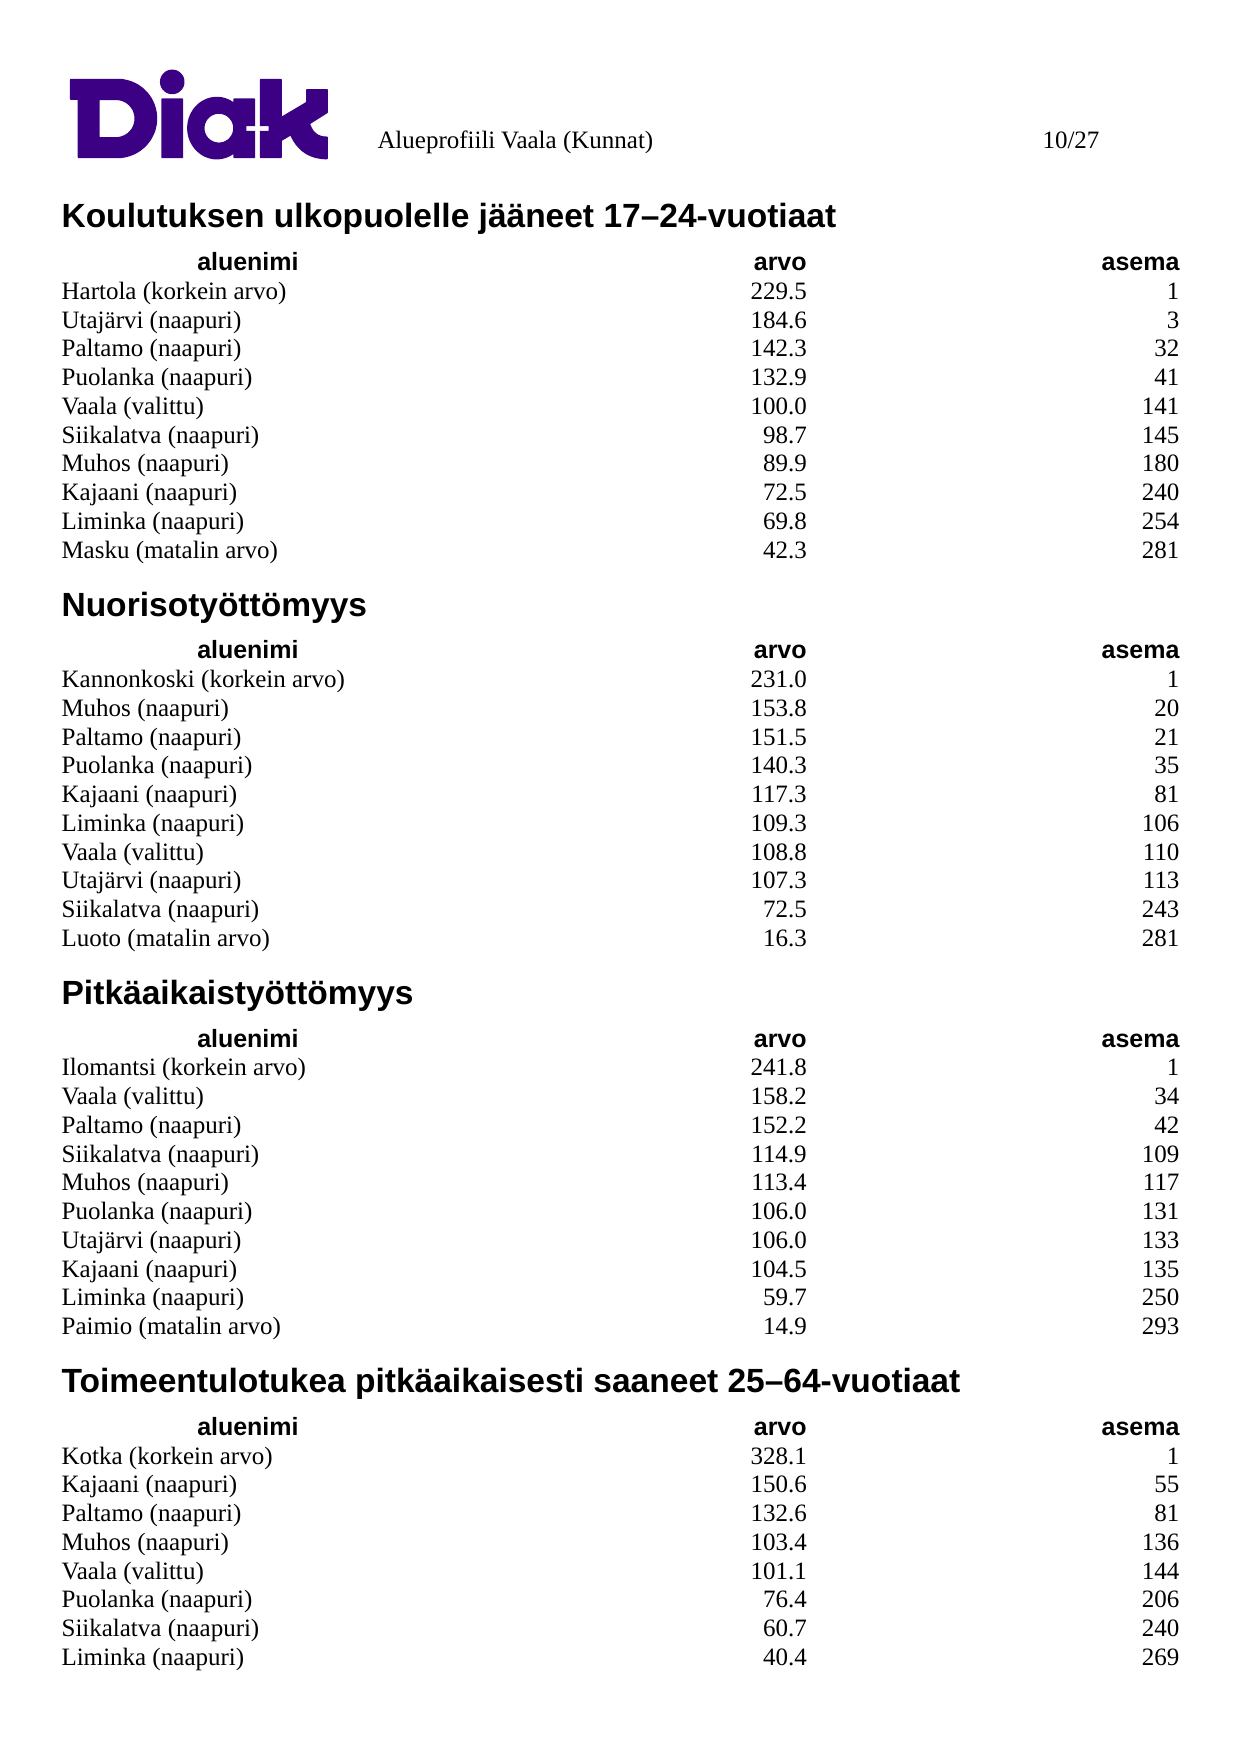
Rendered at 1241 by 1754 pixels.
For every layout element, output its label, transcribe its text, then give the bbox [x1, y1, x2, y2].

table_header asema [806, 247, 1179, 276]
table_cell 69.8 [434, 506, 806, 535]
table_cell 72.5 [434, 894, 806, 923]
table_cell Muhos (naapuri) [61, 693, 434, 722]
table_cell 76.4 [434, 1585, 806, 1613]
table_cell Puolanka (naapuri) [61, 751, 434, 779]
table_cell Muhos (naapuri) [61, 1168, 434, 1196]
table_header aluenimi [61, 636, 434, 664]
table_cell 281 [806, 535, 1179, 563]
table_cell Vaala (valittu) [61, 391, 434, 420]
table_cell 281 [806, 923, 1179, 952]
table_cell 42.3 [434, 535, 806, 563]
table_cell 151.5 [434, 722, 806, 751]
table_cell Hartola (korkein arvo) [61, 276, 434, 305]
table_cell 21 [806, 722, 1179, 751]
table_cell 1 [806, 1053, 1179, 1081]
table_cell 240 [806, 477, 1179, 506]
subtitle Nuorisotyöttömyys [61, 584, 1179, 623]
table_cell Kajaani (naapuri) [61, 779, 434, 808]
table_cell 35 [806, 751, 1179, 779]
table_cell Paltamo (naapuri) [61, 1110, 434, 1139]
table_cell Utajärvi (naapuri) [61, 1225, 434, 1254]
table_cell Paimio (matalin arvo) [61, 1311, 434, 1340]
table_cell 132.9 [434, 362, 806, 391]
table_cell Liminka (naapuri) [61, 808, 434, 837]
table_cell 243 [806, 894, 1179, 923]
table_cell 141 [806, 391, 1179, 420]
table_cell 293 [806, 1311, 1179, 1340]
table_cell Muhos (naapuri) [61, 449, 434, 477]
table_cell 131 [806, 1196, 1179, 1225]
table_cell Puolanka (naapuri) [61, 1585, 434, 1613]
subtitle Koulutuksen ulkopuolelle jääneet 17–24-vuotiaat [61, 196, 1179, 235]
table_cell Kajaani (naapuri) [61, 1254, 434, 1282]
table_cell Kannonkoski (korkein arvo) [61, 664, 434, 693]
table_cell 140.3 [434, 751, 806, 779]
table_cell 81 [806, 779, 1179, 808]
table_cell 34 [806, 1081, 1179, 1110]
table_cell 89.9 [434, 449, 806, 477]
table_cell 114.9 [434, 1139, 806, 1167]
table_cell 103.4 [434, 1527, 806, 1556]
table_cell 158.2 [434, 1081, 806, 1110]
table_cell 14.9 [434, 1311, 806, 1340]
table_cell Muhos (naapuri) [61, 1527, 434, 1556]
table_cell 109.3 [434, 808, 806, 837]
table_cell Paltamo (naapuri) [61, 722, 434, 751]
table_header asema [806, 636, 1179, 664]
table_header arvo [434, 636, 806, 664]
table_cell 135 [806, 1254, 1179, 1282]
table_cell 20 [806, 693, 1179, 722]
table_cell Siikalatva (naapuri) [61, 1139, 434, 1167]
table_cell 60.7 [434, 1613, 806, 1642]
table_cell 41 [806, 362, 1179, 391]
table_cell 241.8 [434, 1053, 806, 1081]
table_cell Liminka (naapuri) [61, 1642, 434, 1671]
table_cell 106.0 [434, 1225, 806, 1254]
table_cell 132.6 [434, 1498, 806, 1527]
table_cell 133 [806, 1225, 1179, 1254]
table_cell 229.5 [434, 276, 806, 305]
table_cell Puolanka (naapuri) [61, 1196, 434, 1225]
table_cell 1 [806, 1441, 1179, 1469]
subtitle Pitkäaikaistyöttömyys [61, 973, 1179, 1011]
table_cell 107.3 [434, 866, 806, 894]
table_cell Puolanka (naapuri) [61, 362, 434, 391]
table_cell 117 [806, 1168, 1179, 1196]
table_cell 269 [806, 1642, 1179, 1671]
table_header aluenimi [61, 1412, 434, 1441]
table_cell Vaala (valittu) [61, 1081, 434, 1110]
table_header arvo [434, 1412, 806, 1441]
table_cell 150.6 [434, 1470, 806, 1498]
table_cell 59.7 [434, 1283, 806, 1311]
table_cell Siikalatva (naapuri) [61, 420, 434, 448]
table_cell 106 [806, 808, 1179, 837]
table_cell Masku (matalin arvo) [61, 535, 434, 563]
table_cell 81 [806, 1498, 1179, 1527]
table_cell 40.4 [434, 1642, 806, 1671]
table_cell 101.1 [434, 1556, 806, 1584]
table_header aluenimi [61, 1024, 434, 1052]
table_cell Paltamo (naapuri) [61, 334, 434, 362]
table_cell 72.5 [434, 477, 806, 506]
table_header asema [806, 1412, 1179, 1441]
table_cell 3 [806, 305, 1179, 333]
table_cell Paltamo (naapuri) [61, 1498, 434, 1527]
table_cell 142.3 [434, 334, 806, 362]
table_cell Kajaani (naapuri) [61, 1470, 434, 1498]
table_cell 42 [806, 1110, 1179, 1139]
table_cell 109 [806, 1139, 1179, 1167]
table_header arvo [434, 1024, 806, 1052]
table_cell 1 [806, 276, 1179, 305]
table_cell Liminka (naapuri) [61, 506, 434, 535]
table_cell 184.6 [434, 305, 806, 333]
table_cell Luoto (matalin arvo) [61, 923, 434, 952]
table_cell 108.8 [434, 837, 806, 866]
table_cell Utajärvi (naapuri) [61, 305, 434, 333]
subtitle Toimeentulotukea pitkäaikaisesti saaneet 25–64-vuotiaat [61, 1361, 1179, 1399]
table_cell Siikalatva (naapuri) [61, 894, 434, 923]
table_cell 250 [806, 1283, 1179, 1311]
table_header aluenimi [61, 247, 434, 276]
table_cell 32 [806, 334, 1179, 362]
table_cell Kotka (korkein arvo) [61, 1441, 434, 1469]
table_cell 113.4 [434, 1168, 806, 1196]
table_cell 144 [806, 1556, 1179, 1584]
table_cell Liminka (naapuri) [61, 1283, 434, 1311]
table_cell 16.3 [434, 923, 806, 952]
table_cell Vaala (valittu) [61, 837, 434, 866]
table_cell 1 [806, 664, 1179, 693]
table_cell 152.2 [434, 1110, 806, 1139]
table_cell 254 [806, 506, 1179, 535]
table_cell 231.0 [434, 664, 806, 693]
table_cell Kajaani (naapuri) [61, 477, 434, 506]
table_cell 113 [806, 866, 1179, 894]
table_cell 136 [806, 1527, 1179, 1556]
table_cell 240 [806, 1613, 1179, 1642]
table_cell 55 [806, 1470, 1179, 1498]
table_cell 153.8 [434, 693, 806, 722]
table_cell 98.7 [434, 420, 806, 448]
table_cell 145 [806, 420, 1179, 448]
table_cell Ilomantsi (korkein arvo) [61, 1053, 434, 1081]
table_cell 206 [806, 1585, 1179, 1613]
table_cell 110 [806, 837, 1179, 866]
table_cell 106.0 [434, 1196, 806, 1225]
table_cell 328.1 [434, 1441, 806, 1469]
table_header asema [806, 1024, 1179, 1052]
table_cell 104.5 [434, 1254, 806, 1282]
table_header arvo [434, 247, 806, 276]
table_cell 117.3 [434, 779, 806, 808]
table_cell 100.0 [434, 391, 806, 420]
table_cell Vaala (valittu) [61, 1556, 434, 1584]
table_cell Siikalatva (naapuri) [61, 1613, 434, 1642]
table_cell Utajärvi (naapuri) [61, 866, 434, 894]
table_cell 180 [806, 449, 1179, 477]
